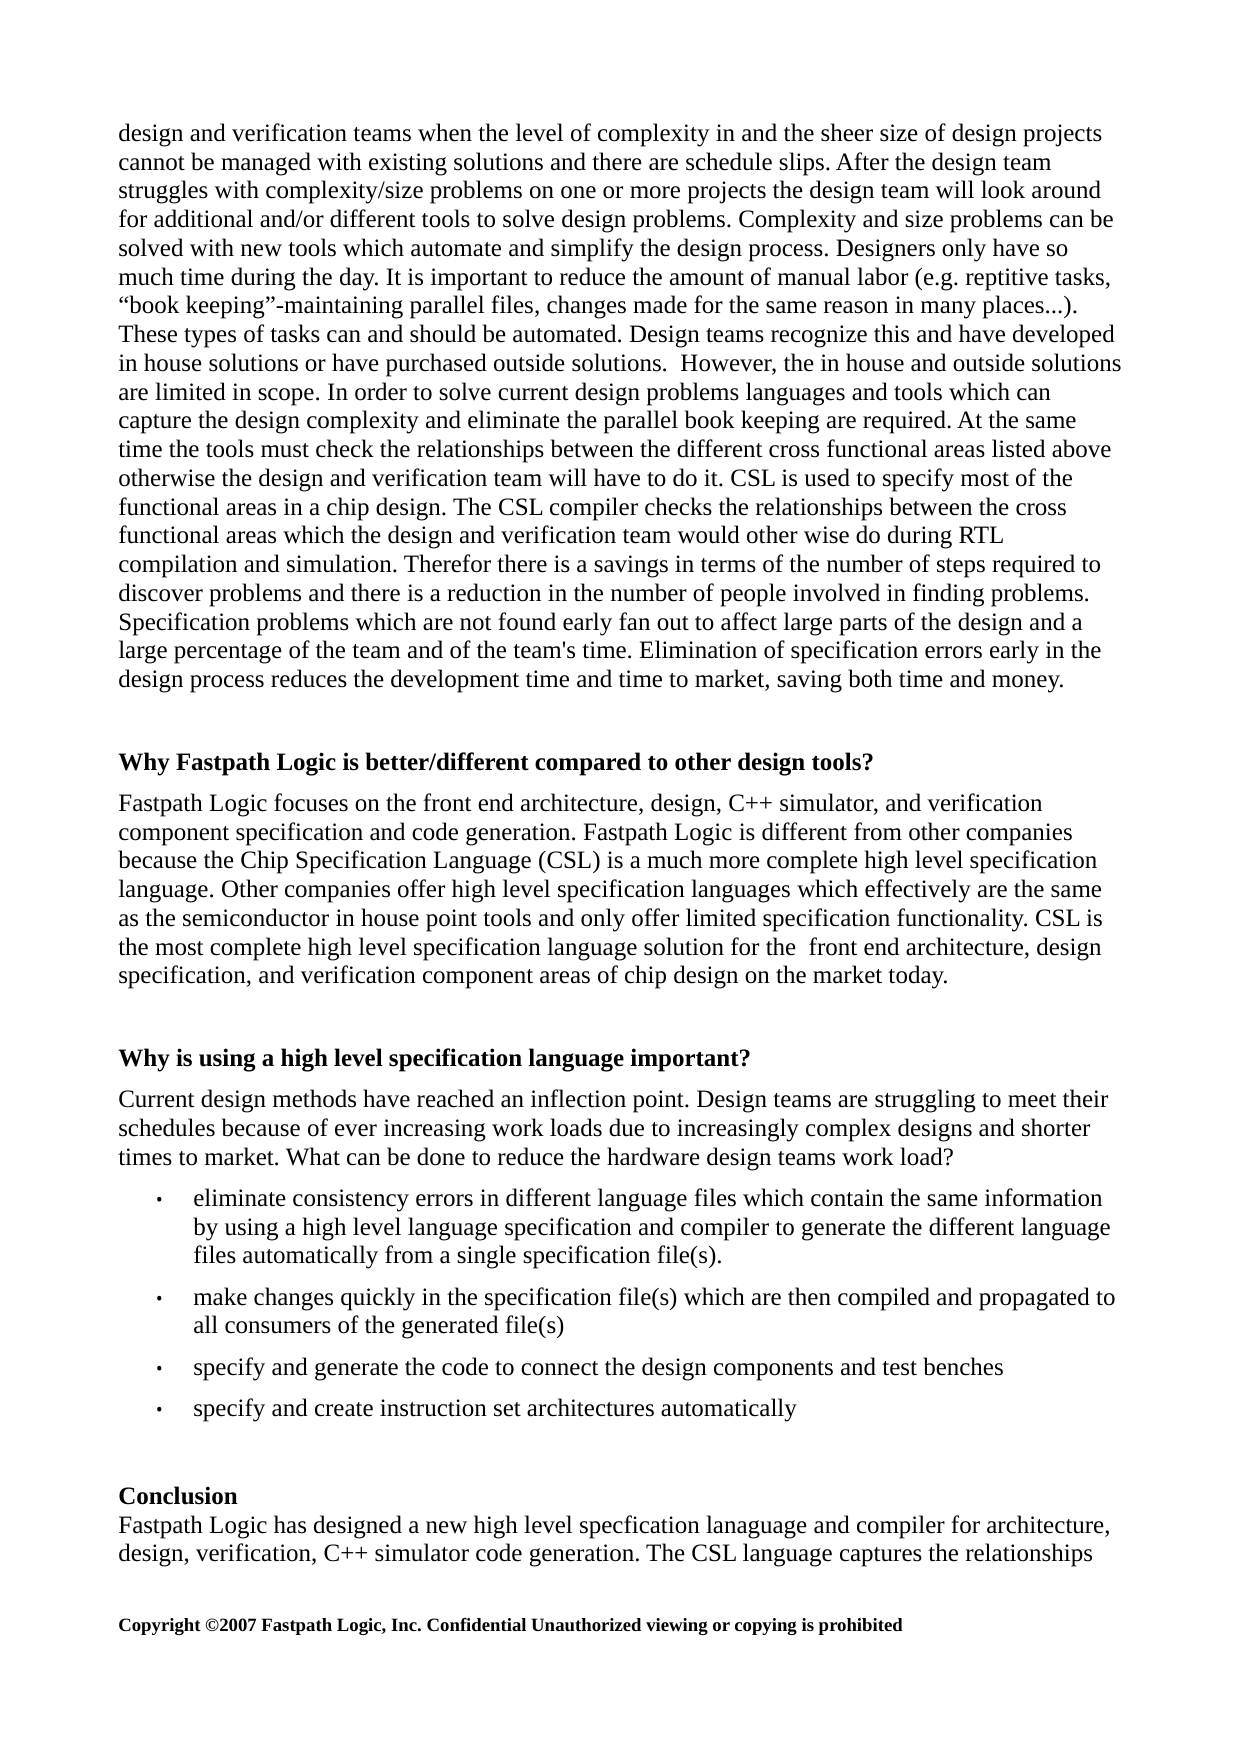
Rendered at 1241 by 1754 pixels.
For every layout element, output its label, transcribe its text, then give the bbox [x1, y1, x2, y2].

text Why Fastpath Logic is better/different compared to other design tools? [118, 747, 1122, 776]
text Fastpath Logic focuses on the front end architecture, design, C++ simulator, and verification component specification and code generation. Fastpath Logic is different from other companies because the Chip Specification Language (CSL) is a much more complete high level specification language. Other companies offer high level specification languages which effectively are the same as the semiconductor in house point tools and only offer limited specification functionality. CSL is the most complete high level specification language solution for the front end architecture, design specification, and verification component areas of chip design on the market today. [118, 788, 1122, 989]
text Current design methods have reached an inflection point. Design teams are struggling to meet their schedules because of ever increasing work loads due to increasingly complex designs and shorter times to market. What can be done to reduce the hardware design teams work load? [118, 1084, 1122, 1171]
text design and verification teams when the level of complexity in and the sheer size of design projects cannot be managed with existing solutions and there are schedule slips. After the design team struggles with complexity/size problems on one or more projects the design team will look around for additional and/or different tools to solve design problems. Complexity and size problems can be solved with new tools which automate and simplify the design process. Designers only have so much time during the day. It is important to reduce the amount of manual labor (e.g. reptitive tasks, “book keeping”-maintaining parallel files, changes made for the same reason in many places...). These types of tasks can and should be automated. Design teams recognize this and have developed in house solutions or have purchased outside solutions. However, the in house and outside solutions are limited in scope. In order to solve current design problems languages and tools which can capture the design complexity and eliminate the parallel book keeping are required. At the same time the tools must check the relationships between the different cross functional areas listed above otherwise the design and verification team will have to do it. CSL is used to specify most of the functional areas in a chip design. The CSL compiler checks the relationships between the cross functional areas which the design and verification team would other wise do during RTL compilation and simulation. Therefor there is a savings in terms of the number of steps required to discover problems and there is a reduction in the number of people involved in finding problems. Specification problems which are not found early fan out to affect large parts of the design and a large percentage of the team and of the team's time. Elimination of specification errors early in the design process reduces the development time and time to market, saving both time and money. [118, 118, 1122, 693]
list eliminate consistency errors in different language files which contain the same information by using a high level language specification and compiler to generate the different language files automatically from a single specification file(s). [156, 1183, 1122, 1269]
list specify and create instruction set architectures automatically [156, 1393, 1122, 1422]
list specify and generate the code to connect the design components and test benches [156, 1352, 1122, 1381]
text Conclusion Fastpath Logic has designed a new high level specfication lanaguage and compiler for architecture, design, verification, C++ simulator code generation. The CSL language captures the relationships [118, 1481, 1122, 1567]
list make changes quickly in the specification file(s) which are then compiled and propagated to all consumers of the generated file(s) [156, 1282, 1122, 1339]
text Why is using a high level specification language important? [118, 1043, 1122, 1072]
